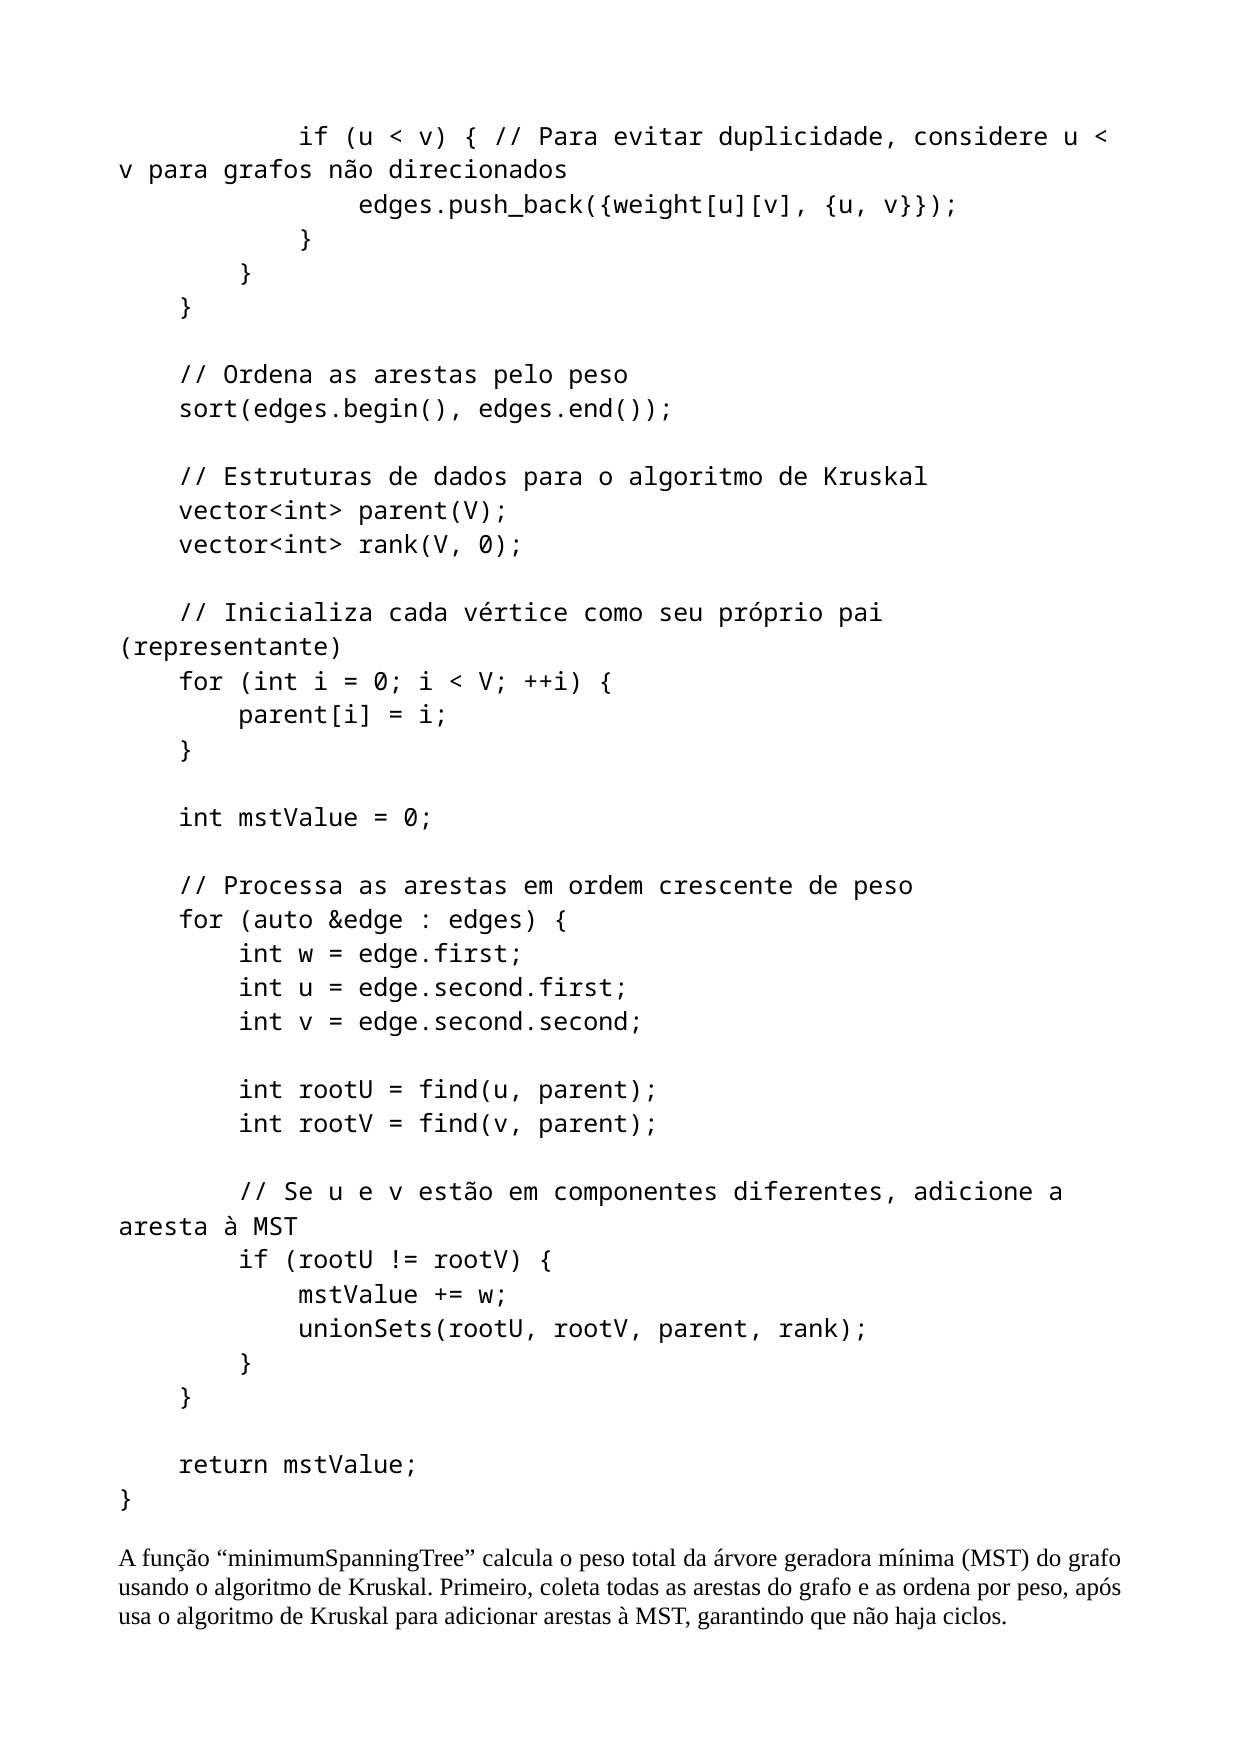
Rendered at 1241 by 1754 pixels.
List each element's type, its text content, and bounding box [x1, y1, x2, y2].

text mstValue += w; [118, 1276, 1122, 1310]
text // Se u e v estão em componentes diferentes, adicione a aresta à MST [118, 1174, 1122, 1242]
text for (int i = 0; i < V; ++i) { [118, 663, 1122, 697]
text // Estruturas de dados para o algoritmo de Kruskal [118, 459, 1122, 493]
text edges.push_back({weight[u][v], {u, v}}); [118, 186, 1122, 220]
text int rootU = find(u, parent); [118, 1072, 1122, 1106]
text vector<int> rank(V, 0); [118, 527, 1122, 561]
text A função “minimumSpanningTree” calcula o peso total da árvore geradora mínima (MST) do grafo usando o algoritmo de Kruskal. Primeiro, coleta todas as arestas do grafo e as ordena por peso, após usa o algoritmo de Kruskal para adicionar arestas à MST, garantindo que não haja ciclos. [118, 1543, 1122, 1630]
text for (auto &edge : edges) { [118, 902, 1122, 936]
text unionSets(rootU, rootV, parent, rank); [118, 1310, 1122, 1344]
text vector<int> parent(V); [118, 493, 1122, 527]
text } [118, 1378, 1122, 1412]
text // Processa as arestas em ordem crescente de peso [118, 867, 1122, 902]
text // Inicializa cada vértice como seu próprio pai (representante) [118, 595, 1122, 663]
text // Ordena as arestas pelo peso [118, 357, 1122, 391]
text } [118, 731, 1122, 765]
text sort(edges.begin(), edges.end()); [118, 391, 1122, 425]
text } [118, 254, 1122, 288]
text } [118, 1481, 1122, 1515]
text int v = edge.second.second; [118, 1004, 1122, 1038]
text if (rootU != rootV) { [118, 1242, 1122, 1276]
text int w = edge.first; [118, 936, 1122, 970]
text int u = edge.second.first; [118, 970, 1122, 1004]
text } [118, 288, 1122, 322]
text } [118, 220, 1122, 254]
text if (u < v) { // Para evitar duplicidade, considere u < v para grafos não direcionados [118, 118, 1122, 186]
text parent[i] = i; [118, 697, 1122, 731]
text } [118, 1344, 1122, 1378]
text return mstValue; [118, 1447, 1122, 1481]
text int rootV = find(v, parent); [118, 1106, 1122, 1140]
text int mstValue = 0; [118, 799, 1122, 833]
